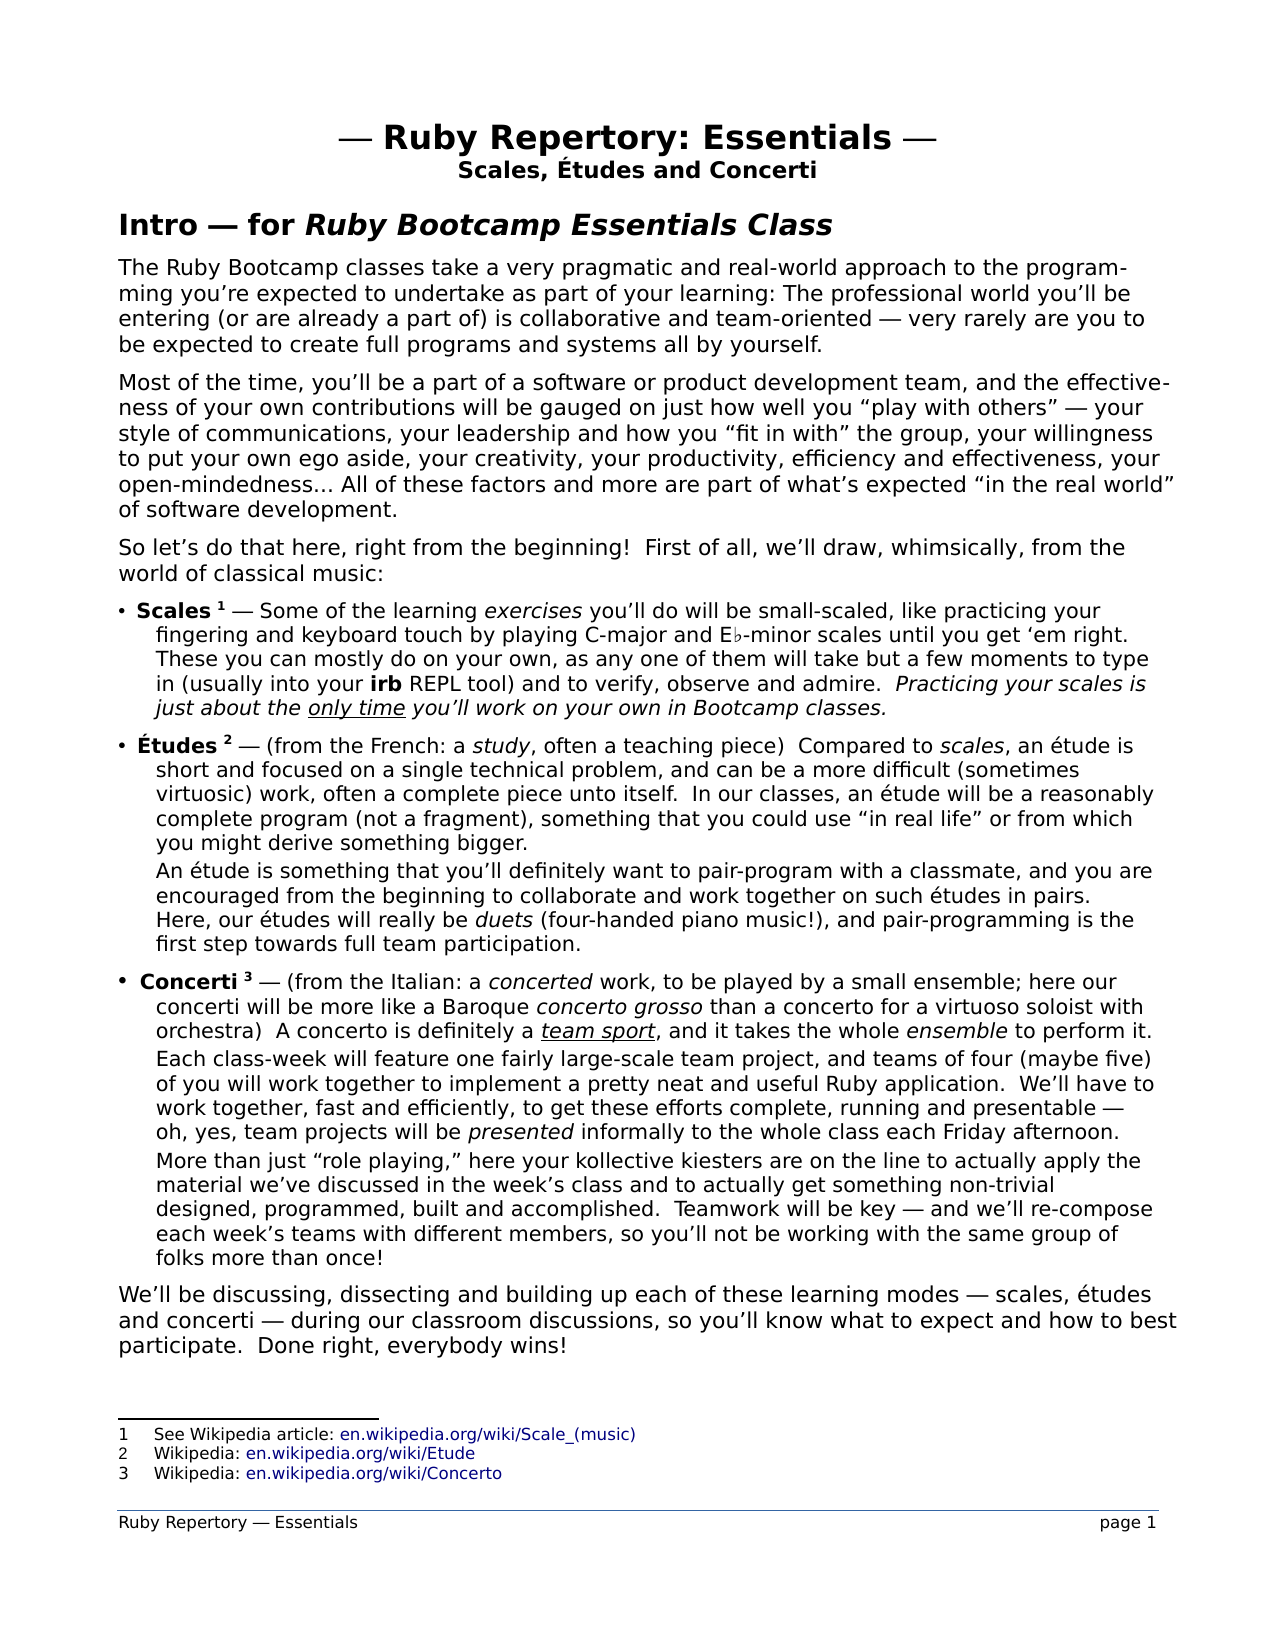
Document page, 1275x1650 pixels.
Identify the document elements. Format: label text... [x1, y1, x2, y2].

text More than just “role playing,” here your kollective kiesters are on the line to actually apply the material we’ve discussed in the week’s class and to actually get something non-trivial designed, programmed, built and accomplished. Teamwork will be key ― and we’ll re-compose each week’s teams with different members, so you’ll not be working with the same group of folks more than once! [156, 1149, 1157, 1270]
list Wikipedia: en.wikipedia.org/wiki/Etude [118, 1444, 1157, 1464]
list Études ― (from the French: a study, often a teaching piece) Compared to scales, an étude is short and focused on a single technical problem, and can be a more difficult (sometimes virtuosic) work, often a complete piece unto itself. In our classes, an étude will be a reasonably complete program (not a fragment), something that you could use “in real life” or from which you might derive something bigger. [118, 733, 1157, 855]
list See Wikipedia article: en.wikipedia.org/wiki/Scale_(music) [118, 1425, 1157, 1444]
text The Ruby Bootcamp classes take a very pragmatic and real-world approach to the program­ming you’re expected to undertake as part of your learning: The professional world you’ll be entering (or are already a part of) is collaborative and team-oriented ― very rarely are you to be expected to create full programs and systems all by yourself. [118, 255, 1157, 357]
list Wikipedia: en.wikipedia.org/wiki/Concerto [118, 1464, 1157, 1483]
list Scales ― Some of the learning exercises you’ll do will be small-scaled, like practicing your fingering and keyboard touch by playing C-major and E♭-minor scales until you get ‘em right. These you can mostly do on your own, as any one of them will take but a few moments to type in (usually into your irb REPL tool) and to verify, observe and admire. Practicing your scales is just about the only time you’ll work on your own in Bootcamp classes. [118, 599, 1157, 720]
text ― Ruby Repertory: Essentials ― [118, 118, 1157, 157]
list Concerti ― (from the Italian: a concerted work, to be played by a small ensemble; here our concerti will be more like a Baroque concerto grosso than a concerto for a virtuoso soloist with orchestra) A concerto is definitely a team sport, and it takes the whole ensemble to perform it. [118, 969, 1157, 1043]
text We’ll be discussing, dissecting and building up each of these learning modes ― scales, études and concerti ― during our classroom discussions, so you’ll know what to expect and how to best participate. Done right, everybody wins! [118, 1283, 1182, 1359]
text An étude is something that you’ll definitely want to pair-program with a classmate, and you are encouraged from the beginning to collaborate and work together on such études in pairs. Here, our études will really be duets (four-handed piano music!), and pair-programming is the first step towards full team participation. [156, 859, 1157, 957]
text Most of the time, you’ll be a part of a software or product development team, and the effective­ness of your own contributions will be gauged on just how well you “play with others” ― your style of communications, your leadership and how you “fit in with” the group, your willingness to put your own ego aside, your creativity, your productivity, efficiency and effectiveness, your open-mindedness... All of these factors and more are part of what’s expected “in the real world” of software development. [118, 370, 1182, 523]
text So let’s do that here, right from the beginning! First of all, we’ll draw, whimsically, from the world of classical music: [118, 535, 1182, 586]
text Each class-week will feature one fairly large-scale team project, and teams of four (maybe five) of you will work together to implement a pretty neat and useful Ruby application. We’ll have to work together, fast and efficiently, to get these efforts complete, running and presentable ― oh, yes, team projects will be presented informally to the whole class each Friday afternoon. [156, 1047, 1157, 1144]
text Scales, Études and Concerti [118, 157, 1157, 184]
text Intro ― for Ruby Bootcamp Essentials Class [118, 209, 1157, 243]
